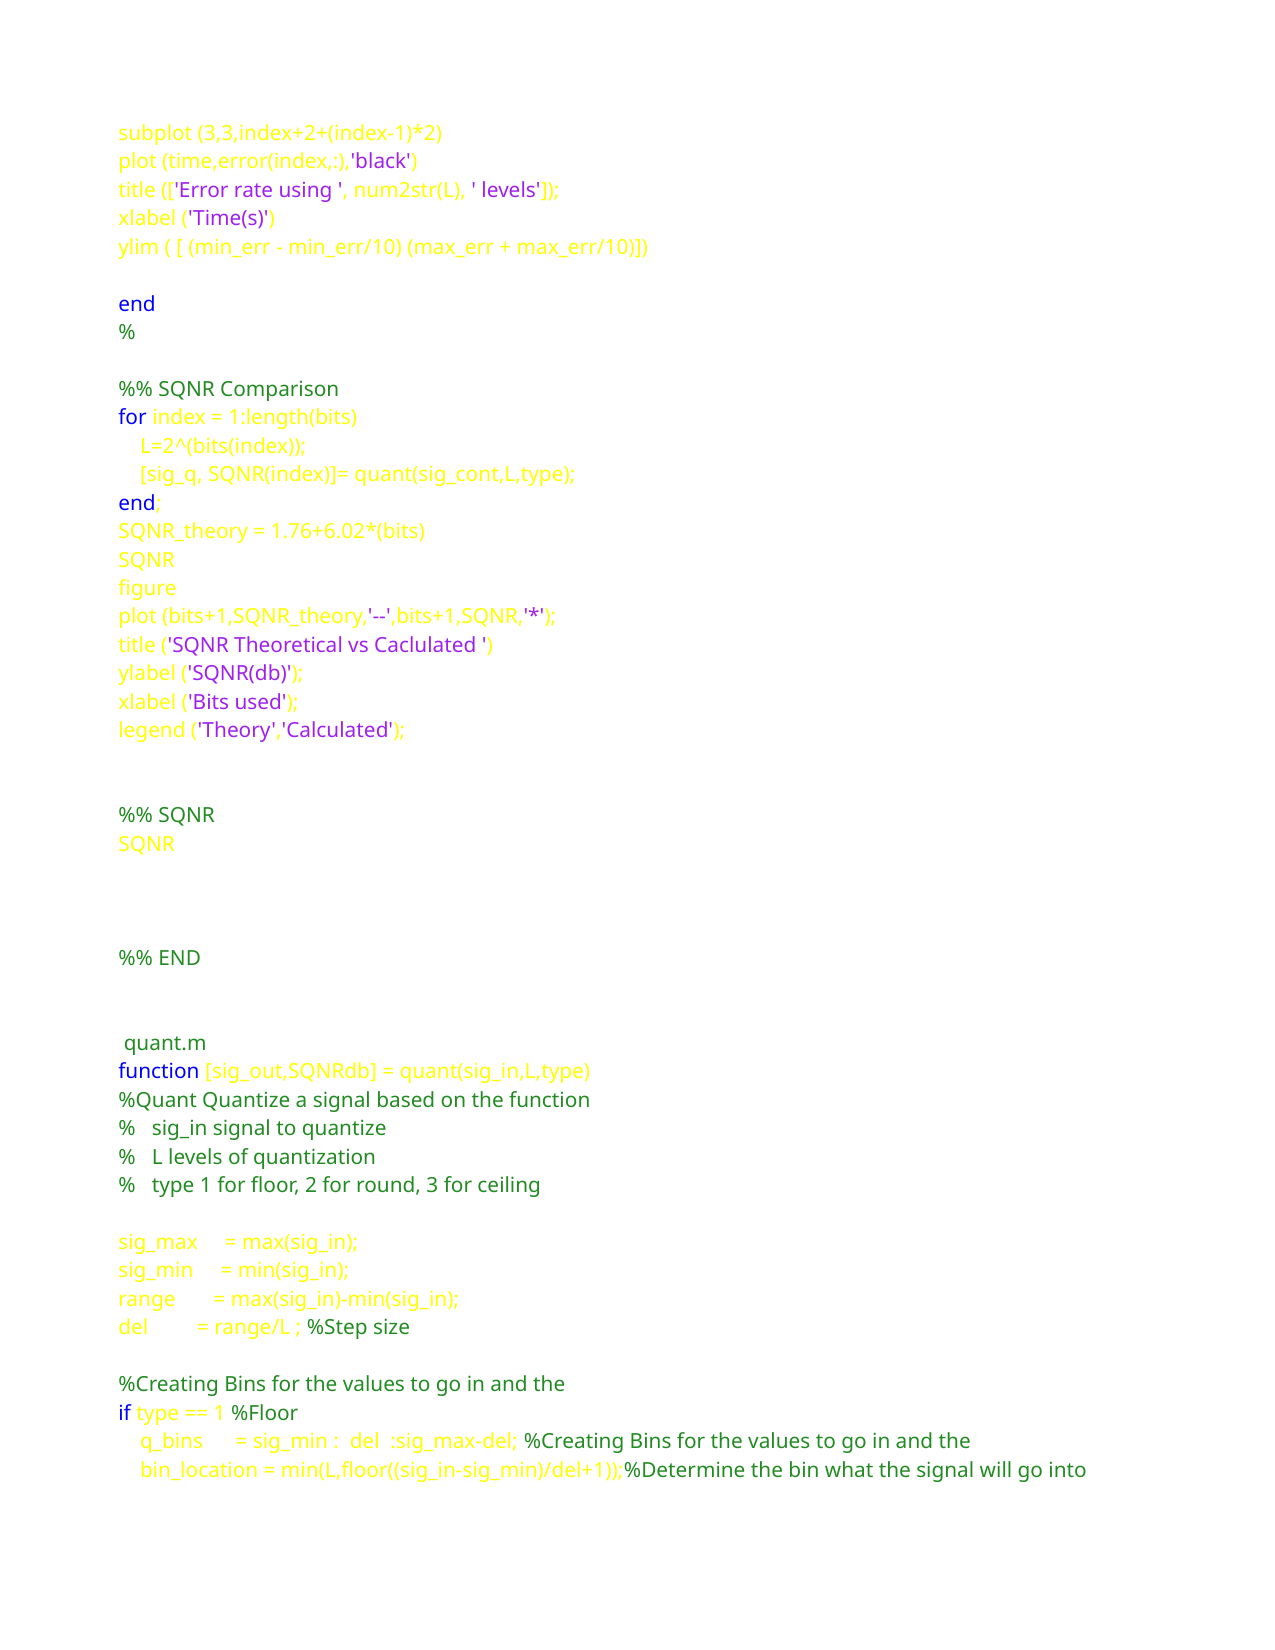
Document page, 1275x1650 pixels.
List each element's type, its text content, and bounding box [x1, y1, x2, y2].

text for index = 1:length(bits) [118, 402, 1157, 431]
text % L levels of quantization [118, 1142, 1157, 1170]
text %% SQNR [118, 801, 1157, 829]
text quant.m [118, 1028, 1157, 1057]
text % type 1 for floor, 2 for round, 3 for ceiling [118, 1170, 1157, 1199]
text xlabel ('Bits used'); [118, 687, 1157, 715]
text range = max(sig_in)-min(sig_in); [118, 1284, 1157, 1312]
text SQNR_theory = 1.76+6.02*(bits) [118, 516, 1157, 545]
text q_bins = sig_min : del :sig_max-del; %Creating Bins for the values to go in and the [118, 1426, 1157, 1455]
text L=2^(bits(index)); [118, 431, 1157, 459]
text %% END [118, 943, 1157, 971]
text title ('SQNR Theoretical vs Caclulated ') [118, 630, 1157, 658]
text title (['Error rate using ', num2str(L), ' levels']); [118, 175, 1157, 203]
text figure [118, 573, 1157, 602]
text if type == 1 %Floor [118, 1398, 1157, 1426]
text legend ('Theory','Calculated'); [118, 715, 1157, 744]
text % sig_in signal to quantize [118, 1113, 1157, 1142]
text sig_min = min(sig_in); [118, 1256, 1157, 1284]
text ylim ( [ (min_err - min_err/10) (max_err + max_err/10)]) [118, 232, 1157, 260]
text ylabel ('SQNR(db)'); [118, 658, 1157, 687]
text xlabel ('Time(s)') [118, 203, 1157, 232]
text del = range/L ; %Step size [118, 1312, 1157, 1341]
text function [sig_out,SQNRdb] = quant(sig_in,L,type) [118, 1057, 1157, 1085]
text SQNR [118, 829, 1157, 857]
text subplot (3,3,index+2+(index-1)*2) [118, 118, 1157, 147]
text %Creating Bins for the values to go in and the [118, 1369, 1157, 1398]
text plot (bits+1,SQNR_theory,'--',bits+1,SQNR,'*'); [118, 602, 1157, 630]
text end; [118, 488, 1157, 516]
text end [118, 289, 1157, 317]
text bin_location = min(L,floor((sig_in-sig_min)/del+1));%Determine the bin what the signal will go into [118, 1455, 1157, 1483]
text sig_max = max(sig_in); [118, 1227, 1157, 1256]
text %Quant Quantize a signal based on the function [118, 1085, 1157, 1113]
text [sig_q, SQNR(index)]= quant(sig_cont,L,type); [118, 459, 1157, 488]
text plot (time,error(index,:),'black') [118, 147, 1157, 175]
text % [118, 317, 1157, 346]
text SQNR [118, 545, 1157, 573]
text %% SQNR Comparison [118, 374, 1157, 402]
